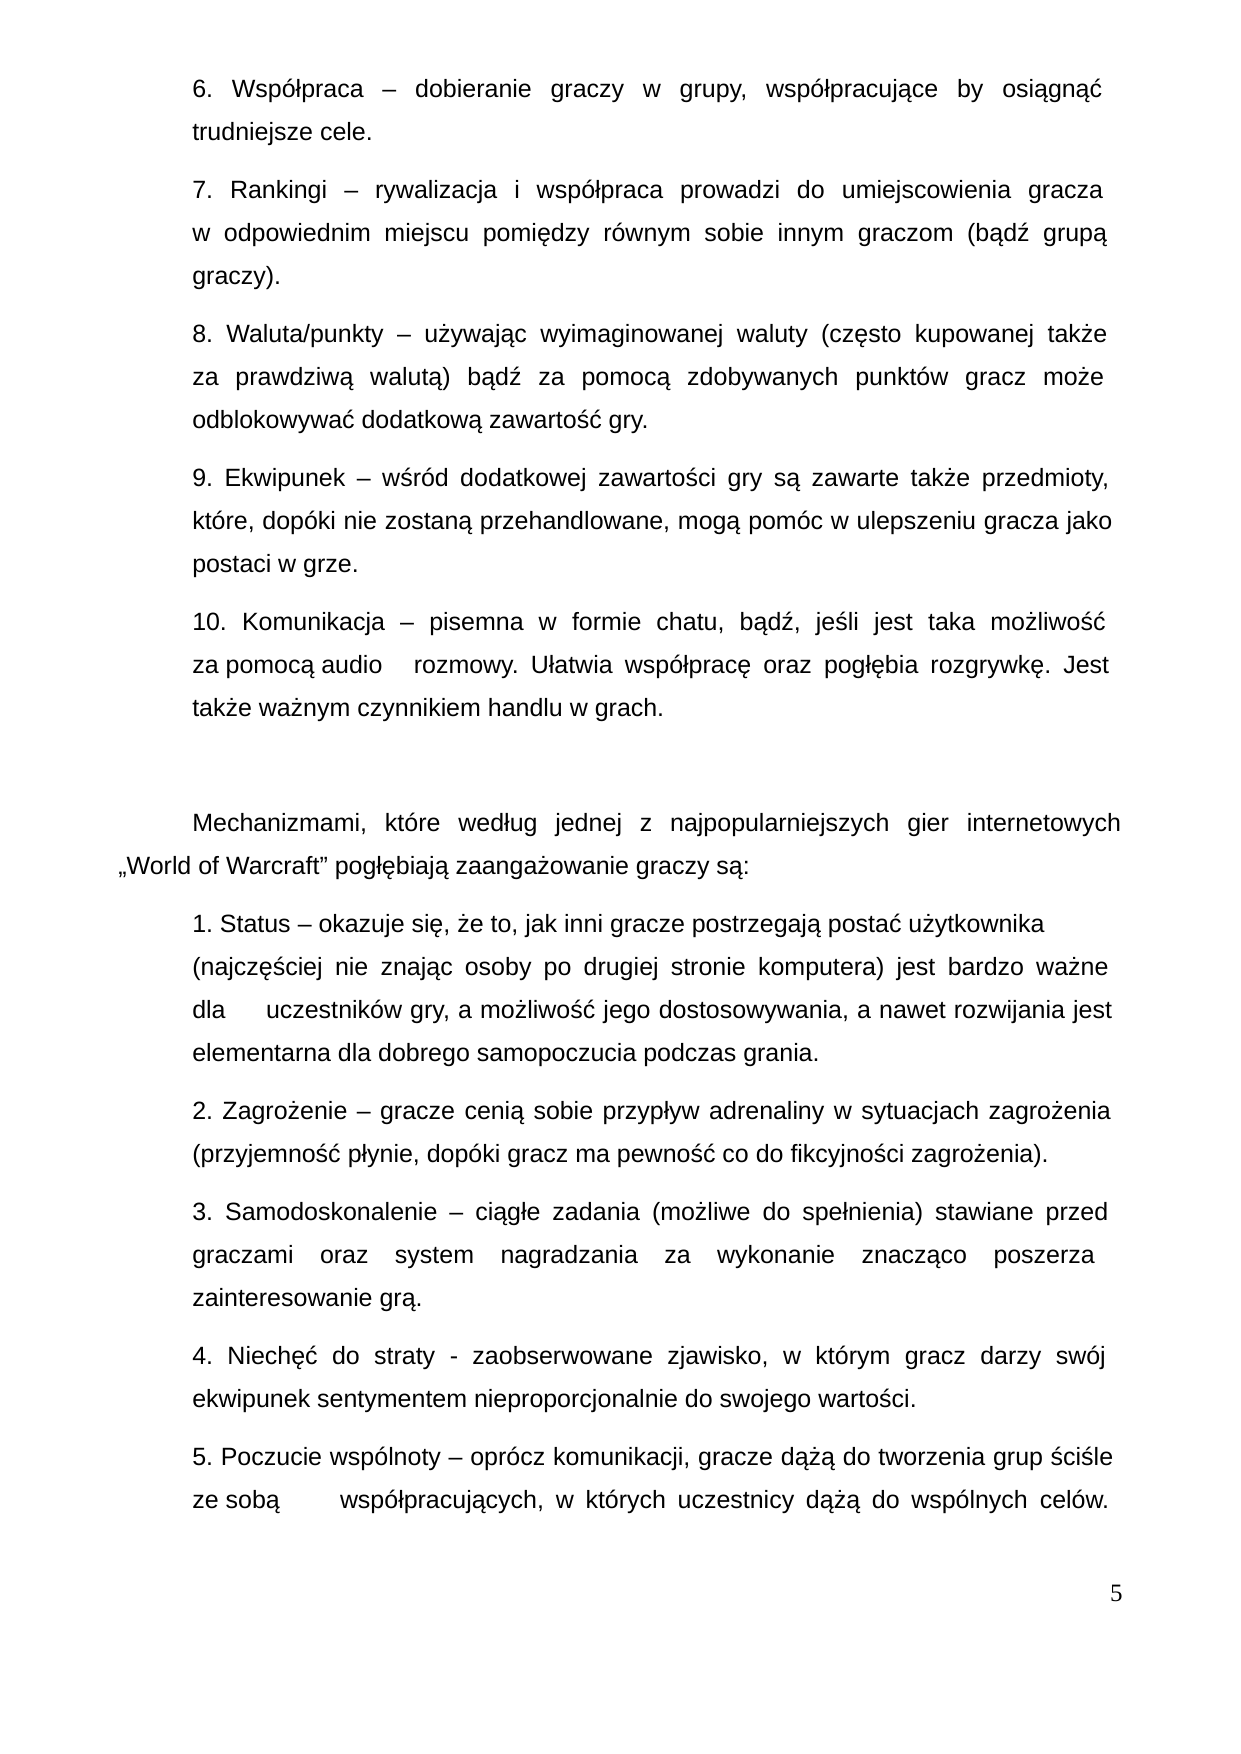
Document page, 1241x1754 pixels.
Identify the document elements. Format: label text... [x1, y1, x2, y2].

text 9. Ekwipunek – wśród dodatkowej zawartości gry są zawarte także przedmioty, które, dopóki nie zostaną przehandlowane, mogą pomóc w ulepszeniu gracza jako postaci w grze. [118, 462, 1122, 577]
text 10. Komunikacja – pisemna w formie chatu, bądź, jeśli jest taka możliwość za pomocą audio rozmowy. Ułatwia współpracę oraz pogłębia rozgrywkę. Jest także ważnym czynnikiem handlu w grach. [118, 606, 1122, 721]
text 3. Samodoskonalenie – ciągłe zadania (możliwe do spełnienia) stawiane przed graczami oraz system nagradzania za wykonanie znacząco poszerza zainteresowanie grą. [118, 1197, 1122, 1312]
text 5. Poczucie wspólnoty – oprócz komunikacji, gracze dążą do tworzenia grup ściśle ze sobą współpracujących, w których uczestnicy dążą do wspólnych celów. [118, 1442, 1122, 1513]
text 8. Waluta/punkty – używając wyimaginowanej waluty (często kupowanej także za prawdziwą walutą) bądź za pomocą zdobywanych punktów gracz może odblokowywać dodatkową zawartość gry. [118, 318, 1122, 433]
text 2. Zagrożenie – gracze cenią sobie przypływ adrenaliny w sytuacjach zagrożenia (przyjemność płynie, dopóki gracz ma pewność co do fikcyjności zagrożenia). [118, 1096, 1122, 1168]
text 7. Rankingi – rywalizacja i współpraca prowadzi do umiejscowienia gracza w odpowiednim miejscu pomiędzy równym sobie innym graczom (bądź grupą graczy). [118, 174, 1122, 289]
text 4. Niechęć do straty - zaobserwowane zjawisko, w którym gracz darzy swój ekwipunek sentymentem nieproporcjonalnie do swojego wartości. [118, 1341, 1122, 1413]
text 1. Status – okazuje się, że to, jak inni gracze postrzegają postać użytkownika (najczęściej nie znając osoby po drugiej stronie komputera) jest bardzo ważne dla uczestników gry, a możliwość jego dostosowywania, a nawet rozwijania jest elementarna dla dobrego samopoczucia podczas grania. [118, 909, 1122, 1067]
text Mechanizmami, które według jednej z najpopularniejszych gier internetowych „World of Warcraft” pogłębiają zaangażowanie graczy są: [118, 808, 1122, 880]
text 6. Współpraca – dobieranie graczy w grupy, współpracujące by osiągnąć trudniejsze cele. [118, 74, 1122, 146]
